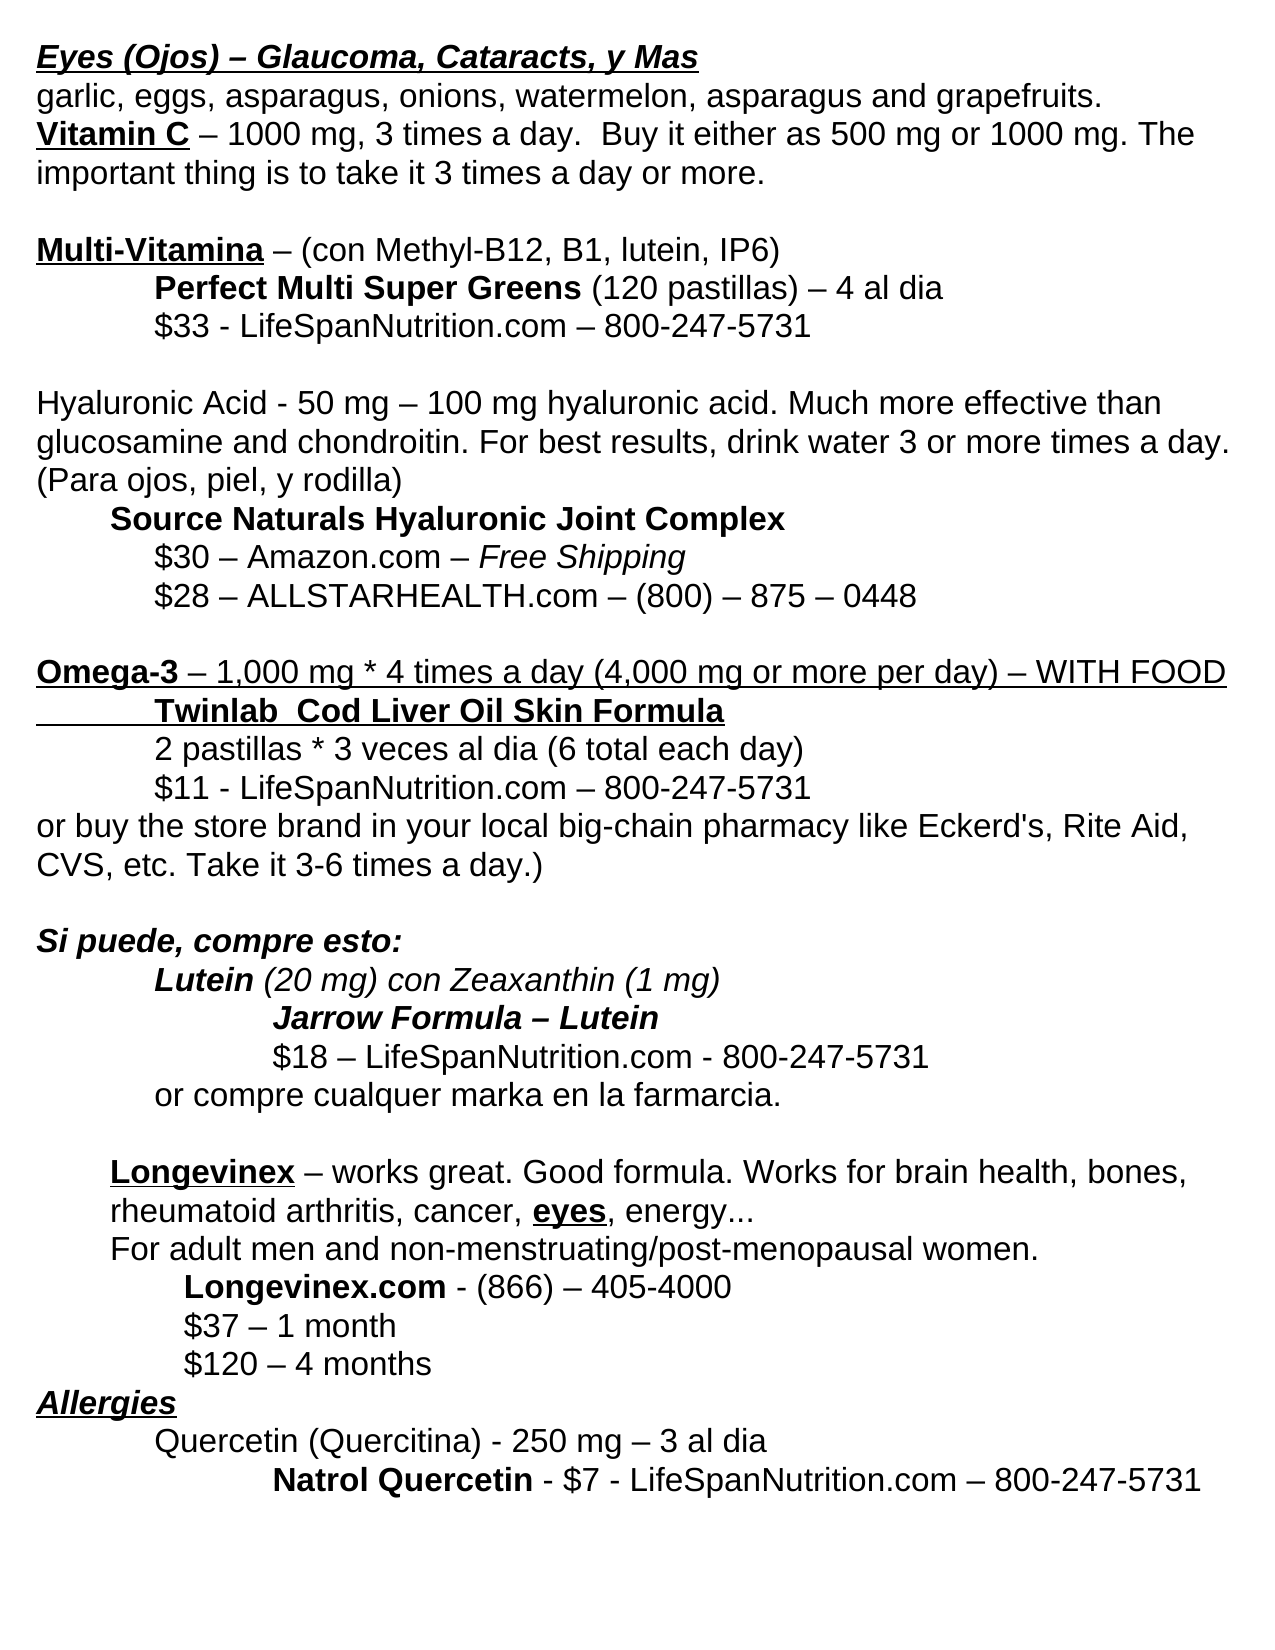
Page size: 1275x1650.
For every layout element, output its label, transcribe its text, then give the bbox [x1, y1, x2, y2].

text Eyes (Ojos) – Glaucoma, Cataracts, y Mas [36, 37, 1239, 76]
text Multi-Vitamina – (con Methyl-B12, B1, lutein, IP6) Perfect Multi Super Greens (120 pastillas) – 4 al dia [36, 230, 1239, 307]
text $120 – 4 months [184, 1344, 1239, 1383]
text Longevinex – works great. Good formula. Works for brain health, bones, rheumatoid arthritis, cancer, eyes, energy... [110, 1152, 1239, 1229]
text Jarrow Formula – Lutein [36, 998, 1239, 1037]
text For adult men and non-menstruating/post-menopausal women. [110, 1229, 1239, 1267]
text Quercetin (Quercitina) - 250 mg – 3 al dia [36, 1421, 1239, 1460]
text Source Naturals Hyaluronic Joint Complex [110, 499, 1239, 537]
text Allergies [36, 1383, 1239, 1421]
text $37 – 1 month [184, 1306, 1239, 1344]
text $30 – Amazon.com – Free Shipping [36, 537, 1239, 576]
text Vitamin C – 1000 mg, 3 times a day. Buy it either as 500 mg or 1000 mg. The important thing is to take it 3 times a day or more. [36, 114, 1239, 191]
text Twinlab Cod Liver Oil Skin Formula [36, 691, 1239, 729]
text Omega-3 – 1,000 mg * 4 times a day (4,000 mg or more per day) – WITH FOOD [36, 652, 1239, 691]
text 2 pastillas * 3 veces al dia (6 total each day) [36, 729, 1239, 768]
text $28 – ALLSTARHEALTH.com – (800) – 875 – 0448 [36, 576, 1239, 614]
text Hyaluronic Acid - 50 mg – 100 mg hyaluronic acid. Much more effective than glucosamine and chondroitin. For best results, drink water 3 or more times a day. (Para ojos, piel, y rodilla) [36, 383, 1239, 499]
text Lutein (20 mg) con Zeaxanthin (1 mg) [36, 960, 1239, 998]
text $11 - LifeSpanNutrition.com – 800-247-5731 [36, 768, 1239, 806]
text $33 - LifeSpanNutrition.com – 800-247-5731 [36, 307, 1239, 345]
text Si puede, compre esto: [36, 922, 1239, 960]
text Natrol Quercetin - $7 - LifeSpanNutrition.com – 800-247-5731 [36, 1460, 1239, 1498]
text Longevinex.com - (866) – 405-4000 [184, 1267, 1239, 1306]
text $18 – LifeSpanNutrition.com - 800-247-5731 or compre cualquer marka en la farmarcia. [36, 1037, 1239, 1152]
text garlic, eggs, asparagus, onions, watermelon, asparagus and grapefruits. [36, 76, 1239, 114]
text or buy the store brand in your local big-chain pharmacy like Eckerd's, Rite Aid, CVS, etc. Take it 3-6 times a day.) [36, 806, 1239, 883]
